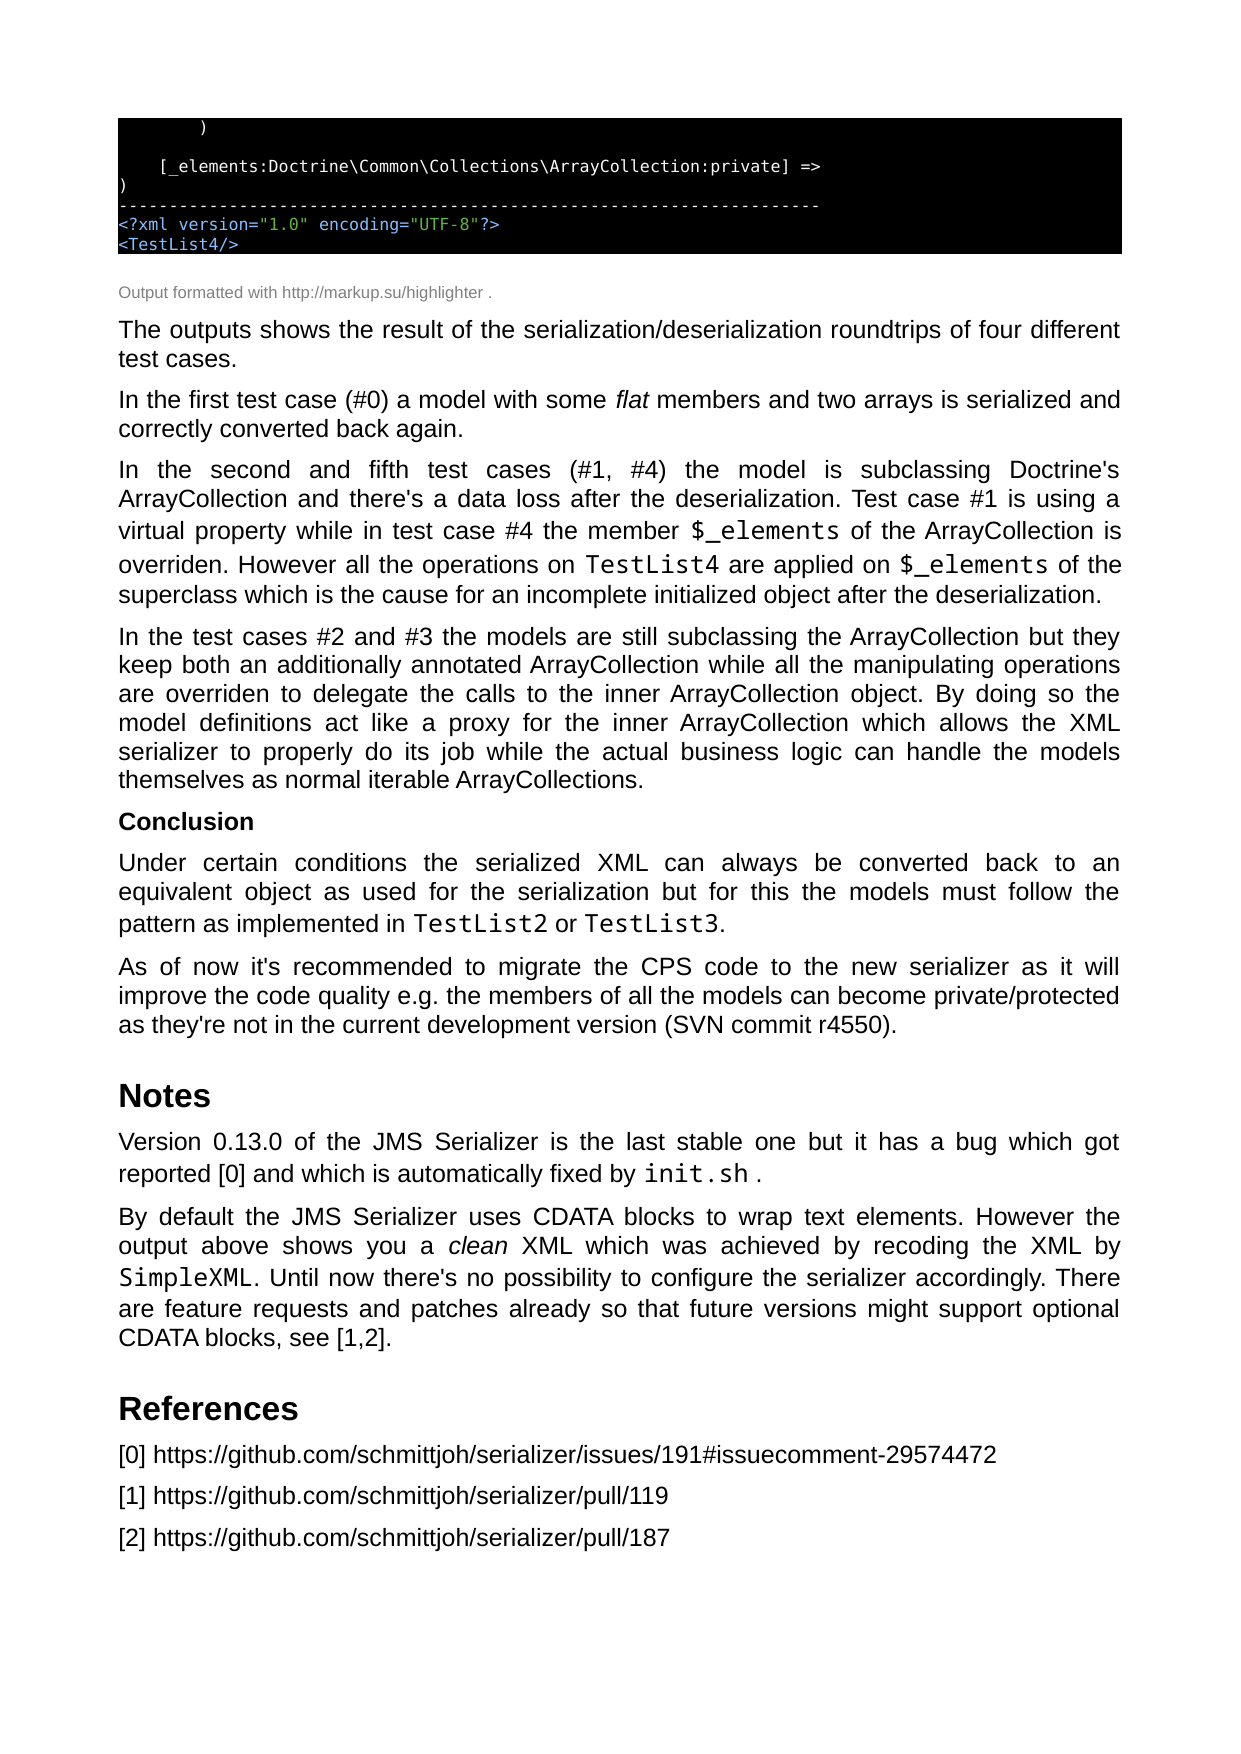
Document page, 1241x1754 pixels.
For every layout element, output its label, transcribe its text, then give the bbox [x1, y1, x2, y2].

text ) [118, 176, 1122, 196]
text In the second and fifth test cases (#1, #4) the model is subclassing Doctrine's ArrayCollection and there's a data loss after the deserialization. Test case #1 is using a virtual property while in test case #4 the member $_elements of the ArrayCollection is overriden. However all the operations on TestList4 are applied on $_elements of the superclass which is the cause for an incomplete initialized object after the deserialization. [118, 455, 1122, 609]
text Output formatted with http://markup.su/highlighter . [118, 283, 1122, 302]
text Conclusion [118, 807, 1122, 836]
subtitle Notes [118, 1076, 1122, 1114]
text [0] https://github.com/schmittjoh/serializer/issues/191#issuecomment-29574472 [118, 1440, 1122, 1469]
text <?xml version="1.0" encoding="UTF-8"?> [118, 215, 1122, 234]
text [2] https://github.com/schmittjoh/serializer/pull/187 [118, 1522, 1122, 1551]
subtitle References [118, 1389, 1122, 1427]
text [1] https://github.com/schmittjoh/serializer/pull/119 [118, 1481, 1122, 1510]
text In the test cases #2 and #3 the models are still subclassing the ArrayCollection but they keep both an additionally annotated ArrayCollection while all the manipulating operations are overriden to delegate the calls to the inner ArrayCollection object. By doing so the model definitions act like a proxy for the inner ArrayCollection which allows the XML serializer to properly do its job while the actual business logic can handle the models themselves as normal iterable ArrayCollections. [118, 622, 1122, 794]
text The outputs shows the result of the serialization/deserialization roundtrips of four different test cases. [118, 315, 1122, 372]
text [_elements:Doctrine\Common\Collections\ArrayCollection:private] => [118, 157, 1122, 176]
text Under certain conditions the serialized XML can always be converted back to an equivalent object as used for the serialization but for this the models must follow the pattern as implemented in TestList2 or TestList3. [118, 848, 1122, 939]
text By default the JMS Serializer uses CDATA blocks to wrap text elements. However the output above shows you a clean XML which was achieved by recoding the XML by SimpleXML. Until now there's no possibility to configure the serializer accordingly. There are feature requests and patches already so that future versions might support optional CDATA blocks, see [1,2]. [118, 1202, 1122, 1351]
text ) [118, 118, 1122, 137]
text As of now it's recommended to migrate the CPS code to the new serializer as it will improve the code quality e.g. the members of all the models can become private/protected as they're not in the current development version (SVN commit r4550). [118, 952, 1122, 1038]
text ---------------------------------------------------------------------- [118, 196, 1122, 215]
text In the first test case (#0) a model with some flat members and two arrays is serialized and correctly converted back again. [118, 385, 1122, 442]
text <TestList4/> [118, 234, 1122, 254]
text Version 0.13.0 of the JMS Serializer is the last stable one but it has a bug which got reported [0] and which is automatically fixed by init.sh . [118, 1127, 1122, 1190]
